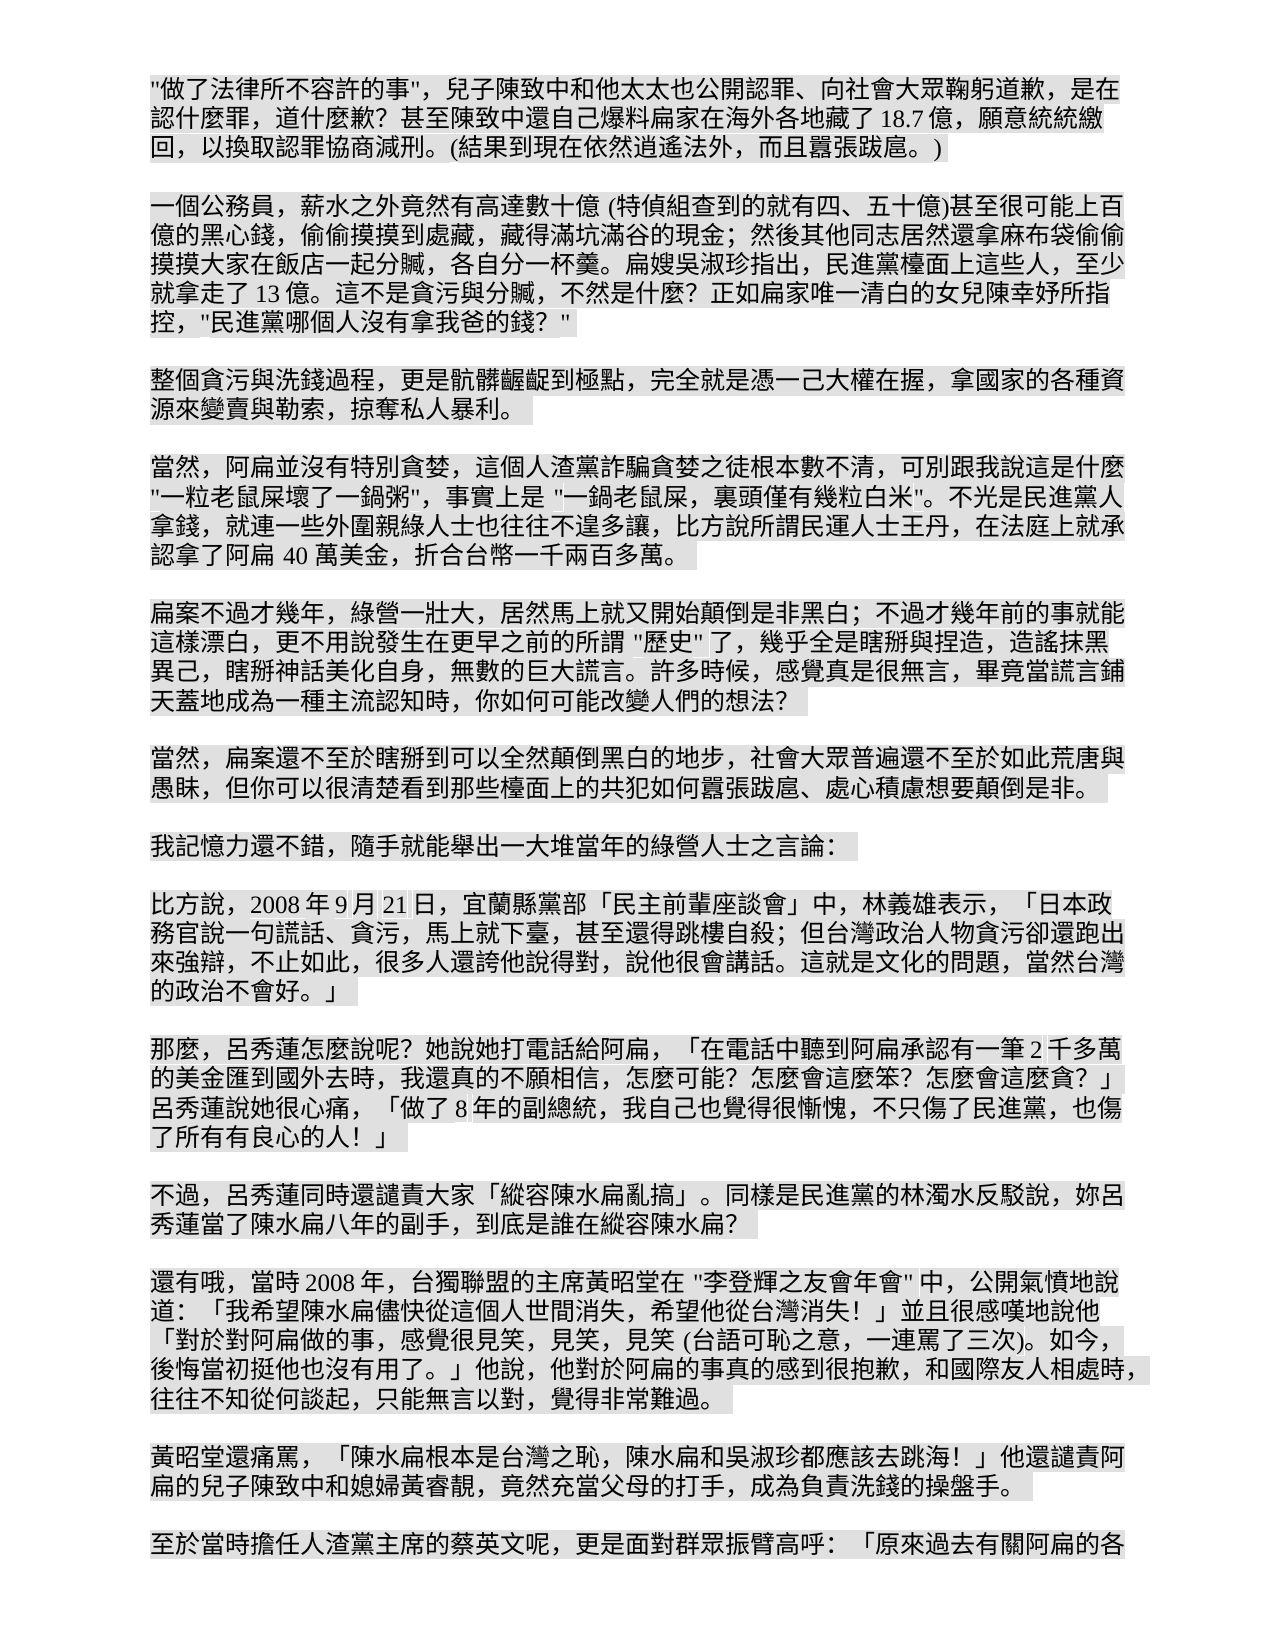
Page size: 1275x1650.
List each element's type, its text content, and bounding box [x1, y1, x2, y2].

text 還是那些老話，綠油油的人講的話，你只能把它當成放屁，毫無絲毫認知意義；見鬼說鬼話，見人說人話，上教堂喊耶穌，進了廟裏就說和尚的話；上午講這樣，下午講那樣，今天說東，明天也許就變成西，後天又說成北了；十點說黑，十點半很可能就會改口說成白。你豈能把詐騙集團講的話當真？怎麼講有好處，他們就會怎麼講，怎麼轉彎。 至於一般支持者，只有三種可能，一是腦子進水，一是良心被狗吃了，一是以顏色做為是非道德的最高判準，我看不出來還有第四種可能。這些人並非有兩套是非道德標準，而是只有一套，亦即顏色至上。簡單說，我方人員一概都對，即便罪大惡極也永遠都對。至於敵方人員，就算對也一定是錯的。在台灣，生活四周幾乎全是這種人不是嗎？你很難說這樣的人智商高，你也很難說這樣的人具有充份的道德感。 扁案不過才幾年前的事，一些案子甚至都還在故意拖延審理中，但是，當綠營的勢力壯大，馬上就又開始顛倒是非黑白了，阿扁又成為什麼 "台灣之子"，台灣人的英雄了，一些長老教會的人甚至還說他是 "為台灣人受難的耶穌" 呢。 扁案不是在島內被揭發，而是在瑞士洗錢被抓到，隨後阿扁才召開記者會承認洗錢到海外。如果不是髒錢，幹嘛洗？扁、珍還叫自己的兒子和媳婦偷偷摸摸到海外許多國家到處藏錢，或是設立假公司洗錢。 如果扁家沒有貪污洗錢，那麼，阿扁當初自己主動召開記者會向大家認錯道歉，公開承認 "做了法律所不容許的事"，兒子陳致中和他太太也公開認罪、向社會大眾鞠躬道歉，是在認什麼罪，道什麼歉？甚至陳致中還自己爆料扁家在海外各地藏了18.7億，願意統統繳回，以換取認罪協商減刑。(結果到現在依然逍遙法外，而且囂張跋扈。) 一個公務員，薪水之外竟然有高達數十億 (特偵組查到的就有四、五十億)甚至很可能上百億的黑心錢，偷偷摸摸到處藏，藏得滿坑滿谷的現金；然後其他同志居然還拿麻布袋偷偷摸摸大家在飯店一起分贓，各自分一杯羹。扁嫂吳淑珍指出，民進黨檯面上這些人，至少就拿走了13億。這不是貪污與分贓，不然是什麼？正如扁家唯一清白的女兒陳幸妤所指控，"民進黨哪個人沒有拿我爸的錢？" 整個貪污與洗錢過程，更是骯髒齷齪到極點，完全就是憑一己大權在握，拿國家的各種資源來變賣與勒索，掠奪私人暴利。 當然，阿扁並沒有特別貪婪，這個人渣黨詐騙貪婪之徒根本數不清，可別跟我說這是什麼 "一粒老鼠屎壞了一鍋粥"，事實上是 "一鍋老鼠屎，裏頭僅有幾粒白米"。不光是民進黨人拿錢，就連一些外圍親綠人士也往往不遑多讓，比方說所謂民運人士王丹，在法庭上就承認拿了阿扁 40 萬美金，折合台幣一千兩百多萬。 扁案不過才幾年，綠營一壯大，居然馬上就又開始顛倒是非黑白；不過才幾年前的事就能這樣漂白，更不用說發生在更早之前的所謂 "歷史" 了，幾乎全是瞎掰與捏造，造謠抹黑異己，瞎掰神話美化自身，無數的巨大謊言。許多時候，感覺真是很無言，畢竟當謊言鋪天蓋地成為一種主流認知時，你如何可能改變人們的想法？ 當然，扁案還不至於瞎掰到可以全然顛倒黑白的地步，社會大眾普遍還不至於如此荒唐與愚眛，但你可以很清楚看到那些檯面上的共犯如何囂張跋扈、處心積慮想要顛倒是非。 我記憶力還不錯，隨手就能舉出一大堆當年的綠營人士之言論： 比方說，2008年9月21日，宜蘭縣黨部「民主前輩座談會」中，林義雄表示，「日本政務官說一句謊話、貪污，馬上就下臺，甚至還得跳樓自殺；但台灣政治人物貪污卻還跑出來強辯，不止如此，很多人還誇他說得對，說他很會講話。這就是文化的問題，當然台灣的政治不會好。」 那麼，呂秀蓮怎麼說呢？她說她打電話給阿扁，「在電話中聽到阿扁承認有一筆2千多萬的美金匯到國外去時，我還真的不願相信，怎麼可能？怎麼會這麼笨？怎麼會這麼貪？」呂秀蓮說她很心痛，「做了8年的副總統，我自己也覺得很慚愧，不只傷了民進黨，也傷了所有有良心的人！」 不過，呂秀蓮同時還譴責大家「縱容陳水扁亂搞」。同樣是民進黨的林濁水反駁說，妳呂秀蓮當了陳水扁八年的副手，到底是誰在縱容陳水扁？ 還有哦，當時2008年，台獨聯盟的主席黃昭堂在 "李登輝之友會年會" 中，公開氣憤地說道：「我希望陳水扁儘快從這個人世間消失，希望他從台灣消失！」並且很感嘆地說他「對於對阿扁做的事，感覺很見笑，見笑，見笑 (台語可恥之意，一連罵了三次)。如今，後悔當初挺他也沒有用了。」他說，他對於阿扁的事真的感到很抱歉，和國際友人相處時，往往不知從何談起，只能無言以對，覺得非常難過。 黃昭堂還痛罵，「陳水扁根本是台灣之恥，陳水扁和吳淑珍都應該去跳海！」他還譴責阿扁的兒子陳致中和媳婦黃睿靚，竟然充當父母的打手，成為負責洗錢的操盤手。 至於當時擔任人渣黨主席的蔡英文呢，更是面對群眾振臂高呼：「原來過去有關阿扁的各種傳聞與指控，全都是真的！這讓支持者很難堪，所有民進黨員都應該負責。」但她也強調，「未來的民進黨沒有英雄，沒有權力核心。現在最重要的就是重拾人民的信賴，我們要說到做到，真心誠意為台灣，而不是為權力，也不能單純為執政，執政是為了人民實現夢想與理想。」(陳真按：她媽的這混蛋真是滿口屁話) 高雄市長陳菊呢，她說：「為此事感到心痛、沉重與難過。」 至於貪贓枉法的程度差不多相當於 "十個阿扁" 的大貪官李登輝，當然也批扁不落人後。面對媒體詢問阿扁貪污的事時，老賊李登輝說，「我不想講這個啦。有權力在手中多好用啊，你握有權力在手嘛，大家就來送錢、送東西，都想巴結啊，做人這樣實在很不得了耶。」 2009年4月7日出刊的《台灣壹週刊》第411期，封面故事主角就是阿扁，在一篇題為 "自嘆臉不厚心不黑，扁悔恨提拔蔡英文" 的文章中指出，阿扁在看守所寫的第二本書《關不住的聲音：阿扁坐監ㄟ五十張批》(陳真按：台語 "阿扁坐牢的五十封信") 中，阿扁指控說，李登輝的「事情」（指所涉貪瀆案件）絕不會比他少。阿扁還說，他之所以處處保護著李登輝，純粹是因為李登輝是第一位「台灣人總統」，但李登輝「不但不領情，還倒打 (我) 一耙」。 所謂國安密帳，就是阿扁當總統時所告發，要求偵辦李登輝貪污及洗錢。阿扁甚至還趁李登輝生病住院時，假裝探病，卻當面出示證據給李登輝看，暗示說你有把柄在我手中，要李登輝聽話。後來，這個貪污洗錢案果然就不了了之。 另外，根據《維基解密．台灣》一書，美國在台協會於2009年4月1日所發出的電文顯示，謝長廷曾經告訴當時擔任黨主席的蔡英文，「民進黨必須與陳水扁畫清界線，但他也承認蔡英文無法憑一己之力做到，因此他自願『扮黑臉』。」並且痛罵陳水扁準備要 "毀黨"，叫阿扁「要給人留點餘地，不要把民進黨的形象摧毀殆盡！」 同樣根據《維基解密．台灣》一書，蘇貞昌在2008年10月24日接受美國在台協會的訪問時，對於蔡英文擔任主席的民進黨黨中央未能斷然處理陳水扁問題，亦感到相當不滿，維基解密指出： 「依照蘇貞昌的看法，民進黨之所以民調低迷，主要是因為黨並未清楚讓民眾了解它的價值何在，而且也沒有斷然處置陳水扁問題。民進黨有幾次機會可以快速處理，和扁清楚切割，但都沒有去做。蘇認為，真正的關鍵在於民進黨缺乏「膽識」（guts）及「決斷力」（decisiveness）。」 蘇貞昌在扁朝擔任所謂行政院長時，視察一項工程，在和施工人員握手時，突然對著媒體大作文章說，"工人的手並不髒，貪污的手才是最骯髒的"。同樣的話講過好幾次，比方說，前民進黨立委王雪峰 (陳真按：我認識她以及她的先生王作良，但不熟，兩位都是好人) 長年失業在家，以拾荒為生。蘇貞昌亦同樣藉此大作文章諷刺陳水扁說："凡是靠自己勞力過生活的人，都不需要感到羞恥，反倒是貪污的手，才是最骯髒的。" 這些所謂同志，當阿扁曾經一度成為過街老鼠人人喊打時，鬥爭起阿扁來，竟然一個比一個講話難聽，儼然己身清白，但事實並非如此。我看不過去，所以當年還寫了篇文章登在報紙上，標題好像叫做 "獵扁如獵巫"，我實在看不出來民進黨其他人有什麼資格以那樣一種道德姿態批評、辱罵陳水扁。事實上，阿扁只是他們的頭頭，其貪污所得，難道其他 "嘍囉" (套用扁嫂的用詞)，不也個個都拿到巨款？阿扁的女兒陳幸妤之所以對民進黨其他同志們那麼憤慨就是因為這樣，如其所說："民進黨哪一個人沒有拿到我爸的錢？" 也許陳幸妤更應該說，"民進黨哪一個人敢說自己乾淨清廉？" 阿扁當然也不是省油的燈，比方說，阿扁就曾公開質疑，謝長廷也曾經洗錢十億到海外，為何不查？後來檢調有去查了，但查不到證據而不了了之。但阿扁仍不善罷干休，在他的《關不住的聲音：阿扁坐監ㄟ五十張批》書中，第19封信就是寫給謝長廷，痛批謝長廷過去幾年幾次獲得他所贈送的 "巨款"，卻居然還要逼他下台，要他辭掉總統；被指控逼宮者還包括在扁朝擔任所謂總統府祕書長的葉菊蘭 (鄭南榕的太太，號稱台灣國的國母)，說她和倒扁紅衫軍密謀，居然半夜打電話給阿扁，要他在總統大選前辭職下台，以便讓當時競選總統的謝長廷可以 "逆轉勝"。 台灣政治之複雜陰暗與齷齪，實在難以想像。扁案發生幾年後，非常擅於操弄政治的人渣黨居然又再度壯大，甚至從地方到中央，全面掌權，這一切互鬥互咬的場景便也隨之迅速煙消雲散。 比方說，你知道嗎？蘇貞昌當時不是把阿扁罵得狗血淋頭嗎？什麼 "最骯髒的手" 之類。可是，幾個月後，失去政權的民進黨逐漸有了另一番共識，要把扁案炒作成政治迫害，以便打擊馬英九與國民黨。於是，2009年5月14日，蘇貞昌跑去探望阿扁，然後對媒體說，他 "一向主張人道、中道，政治上趕盡殺絕就是偏離中道，將來的判決將難以令人折服"。因此，他要 "藉著探視陳水扁，來表達對於這種審判政治化的最大抗議"。 還有，你看，就在上個月，根據那些眛著專業良心、整天胡說八道的御醫們的 "診斷" 說病重到無法出庭受審的阿扁，居然生龍活虎般地四處跑，一下音樂會，一下新書發表簽名會，一下什麼募款餐會，一下又是什麼醫學會；御醫們不是說阿扁失智得多嚴重根本無法受審也不應關進監牢嗎？卻又居然能整天指點選舉迷津，給同志們出點子，而且還能一本又一本地出書，搞扁迷簽名大會，天底下有這樣的重度失智病患嗎？ 你看，在最近的餐會上誰跟阿扁並肩而坐，談笑風生？不就是當時痛罵阿扁說 "怎麼有人這麼貪"、"傷了所有有良心的人" 的呂秀蓮。陳菊不是最近也出新書嗎？阿扁大力稱讚她是 「有情有義的最佳戰友」。陳菊當時不是說扁的貪污令她 "心痛、沉重與難過" 嗎？現在居然不難過也不心痛了，兩人談笑風生，儼然親密戰友。 這還不夠荒唐，阿扁這幾天不是還特地從高雄跑到台北給李登輝祝壽嗎？阿扁祝他 "萬壽無疆"，只差沒喊萬歲萬萬歲，同時還自稱 "台灣之子"，並親筆題字，尊稱李登輝是 "台灣民主之父"。兩人你儂我儂，甜甜蜜蜜，我真是不知道該說什麼才好。台灣的所謂民主，除了是一場笑話，更是一種醜劇，污穢貪婪，不堪入目。 很多人一定很納悶，為什麼民進黨這麼怕阿扁？其實道理很簡單，吳淑珍對此就曾一再表明原因，甚至還在電視上公開揚言："民進黨阿扁底下這些嘍囉"，要是敢不乖，膽敢惹吳淑珍 "生氣"，她 "就把大家全抖出來"。簡單說，這是一個犯罪集團，互相掩護，互相威脅，達成一種恐怖平衡，因此對外作戰往往非常團結，直到某個人成為過街老鼠時，大家就會拼命落井下石，與之切割。 陳真2018. 01. 17. ============== 陳致中 黃睿靚 認罪 自爆 日本還藏6億 願繳海外18億 蘋果日報 2009/01/22 陳致中昨為自己及母親吳淑珍，兩度鞠躬向社會道歉，他說如果可以重來，絕不再犯。(黃昱豐攝) 【綜合報導】前總統陳水扁家族貪污洗錢案出現驚人發展。台北地方法院昨開庭時，被控洗錢的陳致中、黃睿靚夫婦突然當庭認罪，陳致中甚至主動爆料母親吳淑珍在日本等地，另有6億元資金、珠寶，這使得扁家海外資金從最初的「海角7億」，一路暴增到18.7億元。陳致中表示願匯回款項，並在法庭外兩度鞠躬向社會道歉。這是扁家弊案爆發161天以來，扁家成員首度認罪。 扁案轉捩點 陳致中夫婦被起訴的洗錢罪，最重可判7年以下徒刑，兩人當庭承認洗錢犯行，等於承認錢是犯罪所得，重重戳破陳水扁自去年8月洗錢案爆發後，聲稱海外資金是選舉結餘款、在日本沒有一毛錢等謊言，未來法官若同意陳致中夫婦認罪協商，兩人可能減輕刑度，或判緩刑，不必入獄。 不過律師李傳侯認為，陳致中夫婦直接操作洗錢，實在無法脫罪，但兩人認罪「對扁珍官司不利」。律師胡峰賓分析：「扁家出招是棄車保帥，要讓無法坐牢的珍一肩扛責。」 [150, 75, 1125, 1559]
